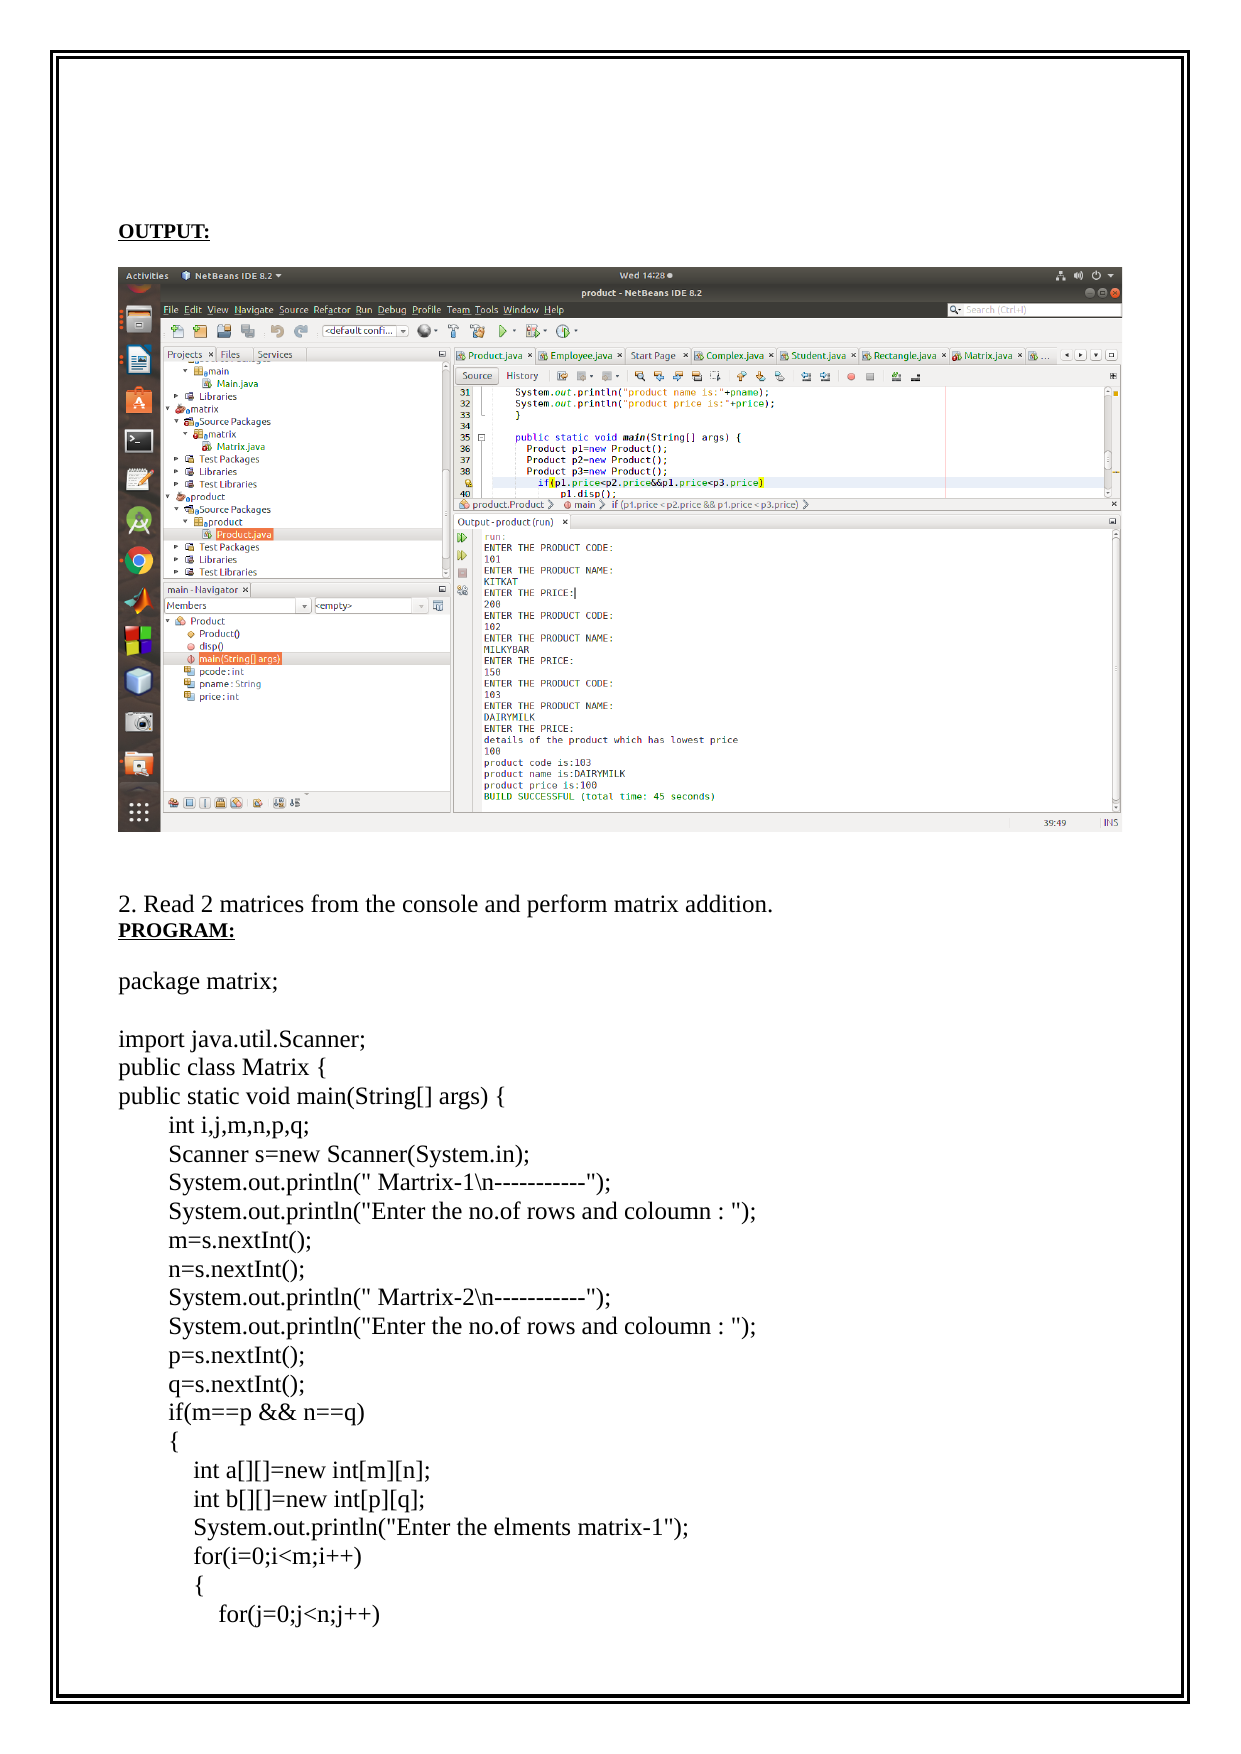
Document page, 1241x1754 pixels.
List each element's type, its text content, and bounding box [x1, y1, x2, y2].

text m=s.nextInt(); [118, 1225, 1122, 1254]
text for(i=0;i<m;i++) [118, 1541, 1122, 1570]
text 2. Read 2 matrices from the console and perform matrix addition. [118, 889, 1122, 918]
text PROGRAM: [118, 918, 1122, 942]
text System.out.println("Enter the elments matrix-1"); [118, 1512, 1122, 1541]
text System.out.println(" Martrix-1\n-----------"); [118, 1167, 1122, 1196]
text q=s.nextInt(); [118, 1369, 1122, 1397]
text import java.util.Scanner; [118, 1024, 1122, 1052]
text int b[][]=new int[p][q]; [118, 1484, 1122, 1512]
text public static void main(String[] args) { [118, 1081, 1122, 1110]
text p=s.nextInt(); [118, 1340, 1122, 1369]
text int i,j,m,n,p,q; [118, 1110, 1122, 1139]
text for(j=0;j<n;j++) [118, 1599, 1122, 1627]
text package matrix; [118, 966, 1122, 995]
text System.out.println("Enter the no.of rows and coloumn : "); [118, 1196, 1122, 1225]
text { [118, 1426, 1122, 1455]
text if(m==p && n==q) [118, 1397, 1122, 1426]
text n=s.nextInt(); [118, 1254, 1122, 1282]
text System.out.println(" Martrix-2\n-----------"); [118, 1282, 1122, 1311]
text public class Matrix { [118, 1052, 1122, 1081]
text Scanner s=new Scanner(System.in); [118, 1139, 1122, 1167]
text OUTPUT: [118, 219, 1122, 243]
text { [118, 1570, 1122, 1599]
text System.out.println("Enter the no.of rows and coloumn : "); [118, 1311, 1122, 1340]
text int a[][]=new int[m][n]; [118, 1455, 1122, 1484]
